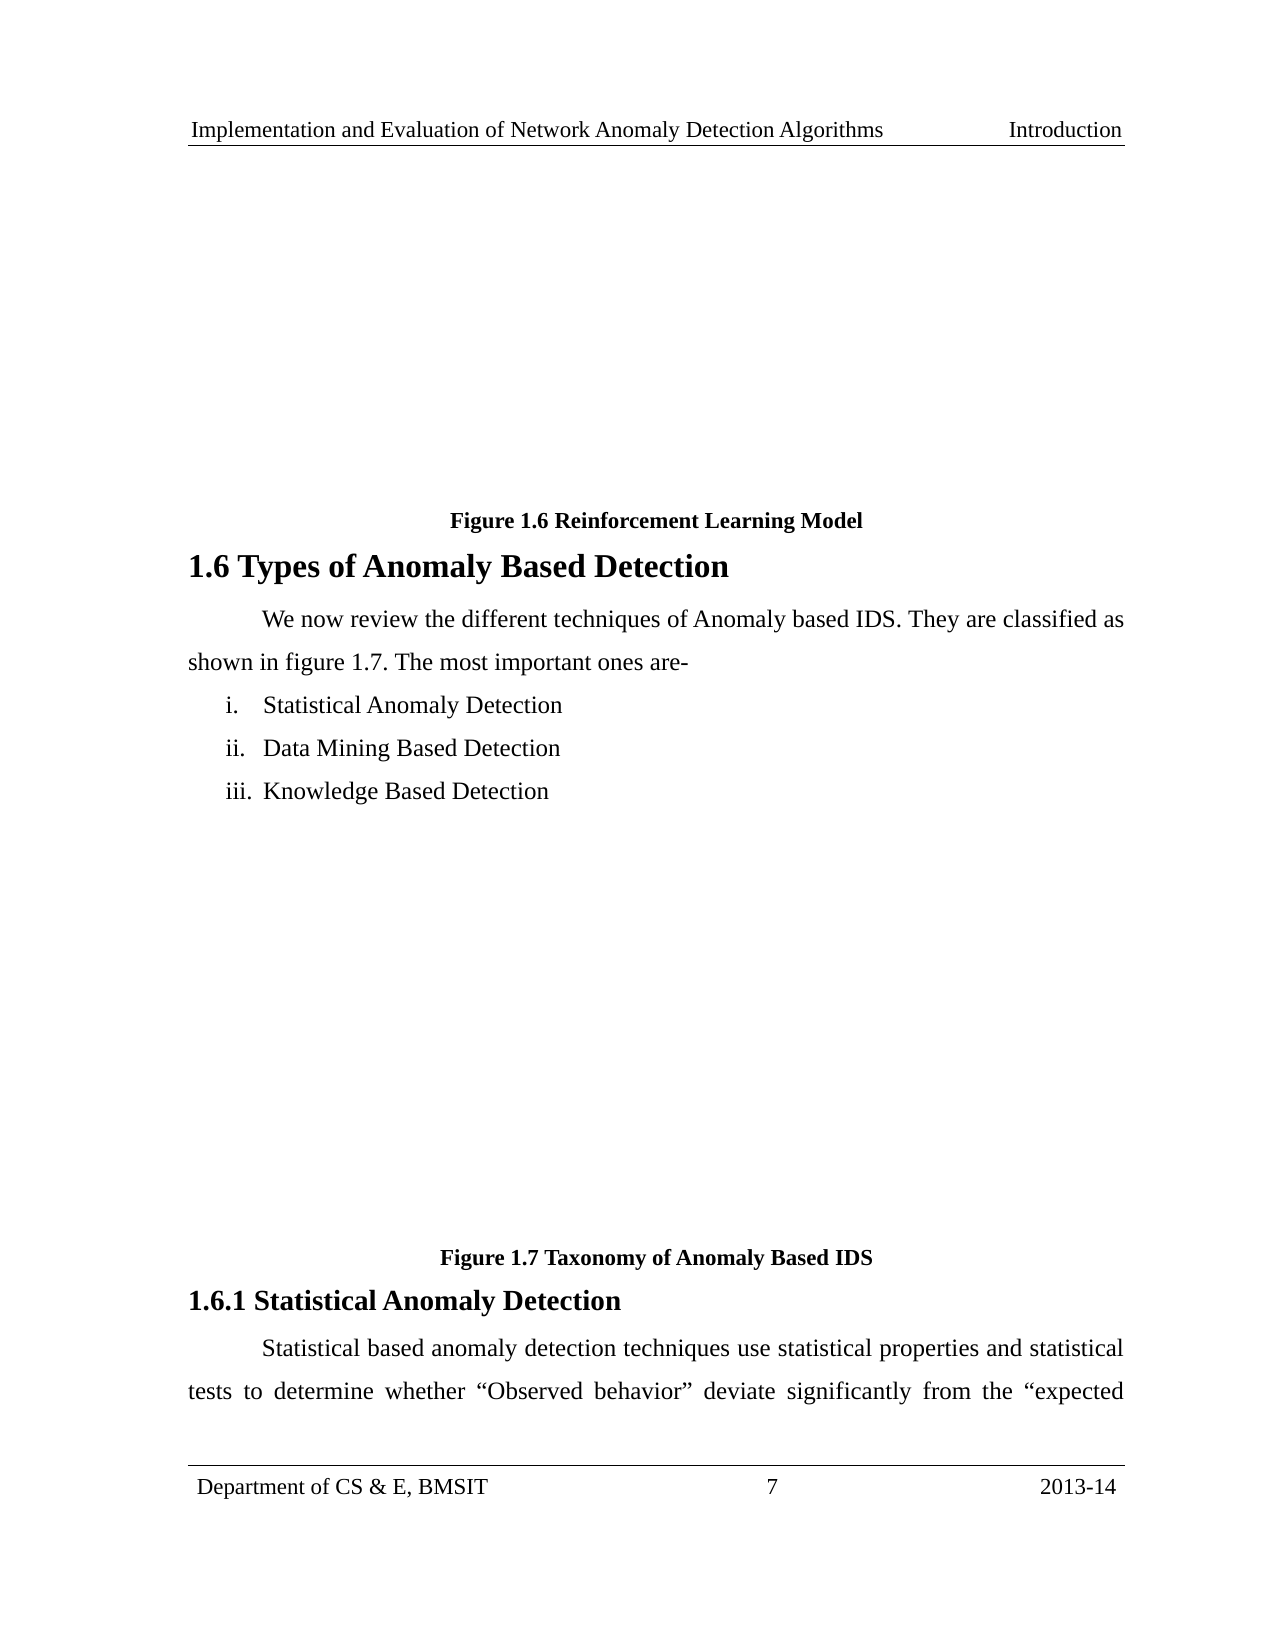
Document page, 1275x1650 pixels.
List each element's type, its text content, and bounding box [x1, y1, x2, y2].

text Figure 1.6 Reinforcement Learning Model [188, 507, 1125, 533]
list Knowledge Based Detection [225, 776, 1125, 805]
list Data Mining Based Detection [225, 733, 1125, 762]
subtitle 1.6.1 Statistical Anomaly Detection [188, 1283, 1125, 1317]
text Statistical based anomaly detection techniques use statistical properties and statistical tests to determine whether “Observed behavior” deviate significantly from the “expected [188, 1333, 1125, 1405]
text Figure 1.7 Taxonomy of Anomaly Based IDS [188, 1243, 1125, 1270]
text We now review the different techniques of Anomaly based IDS. They are classified as shown in figure 1.7. The most important ones are- [188, 604, 1125, 676]
list Statistical Anomaly Detection [225, 690, 1125, 719]
subtitle 1.6 Types of Anomaly Based Detection [188, 546, 1125, 584]
